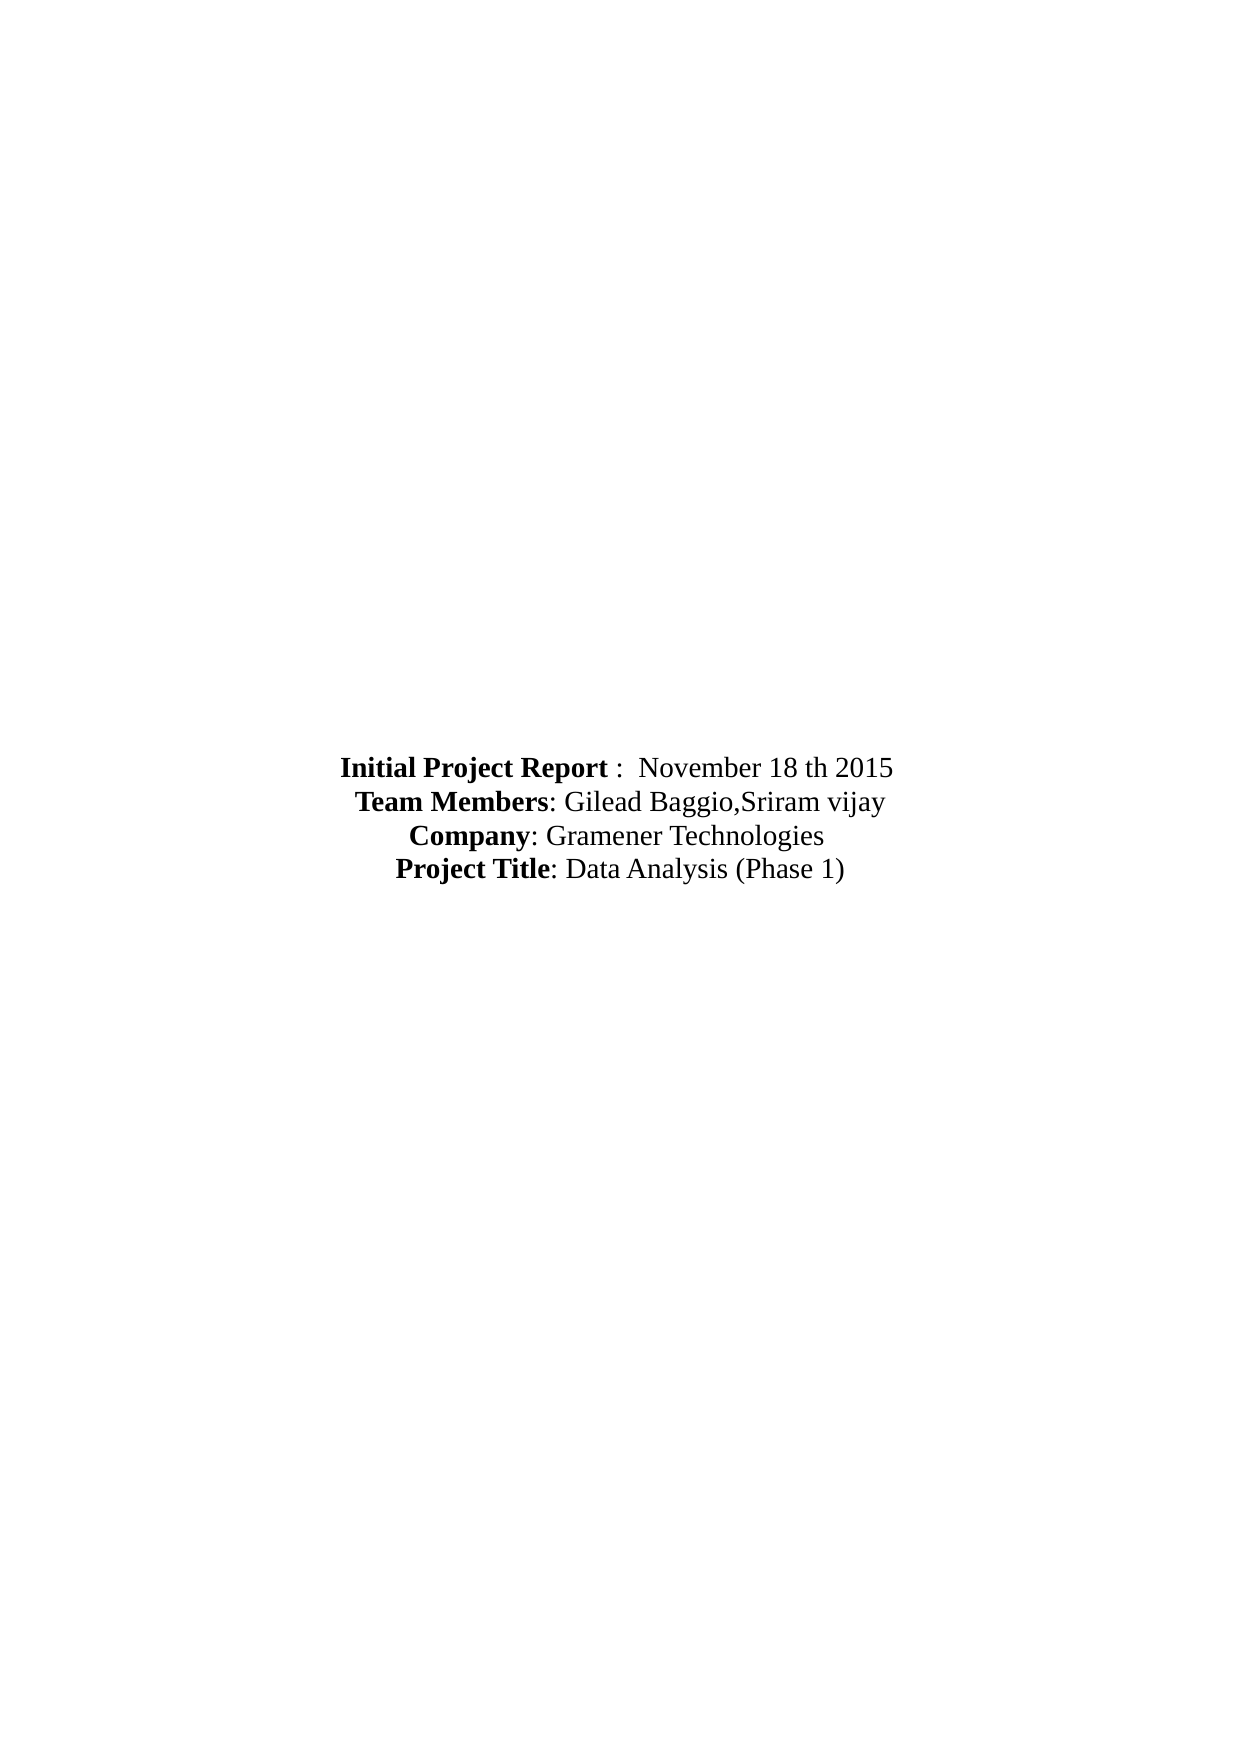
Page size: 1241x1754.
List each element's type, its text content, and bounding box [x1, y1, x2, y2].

text Company: Gramener Technologies [118, 818, 1122, 851]
text Team Members: Gilead Baggio,Sriram vijay [118, 784, 1122, 818]
text Project Title: Data Analysis (Phase 1) [118, 851, 1122, 885]
text Initial Project Report : November 18 th 2015 [118, 751, 1122, 784]
